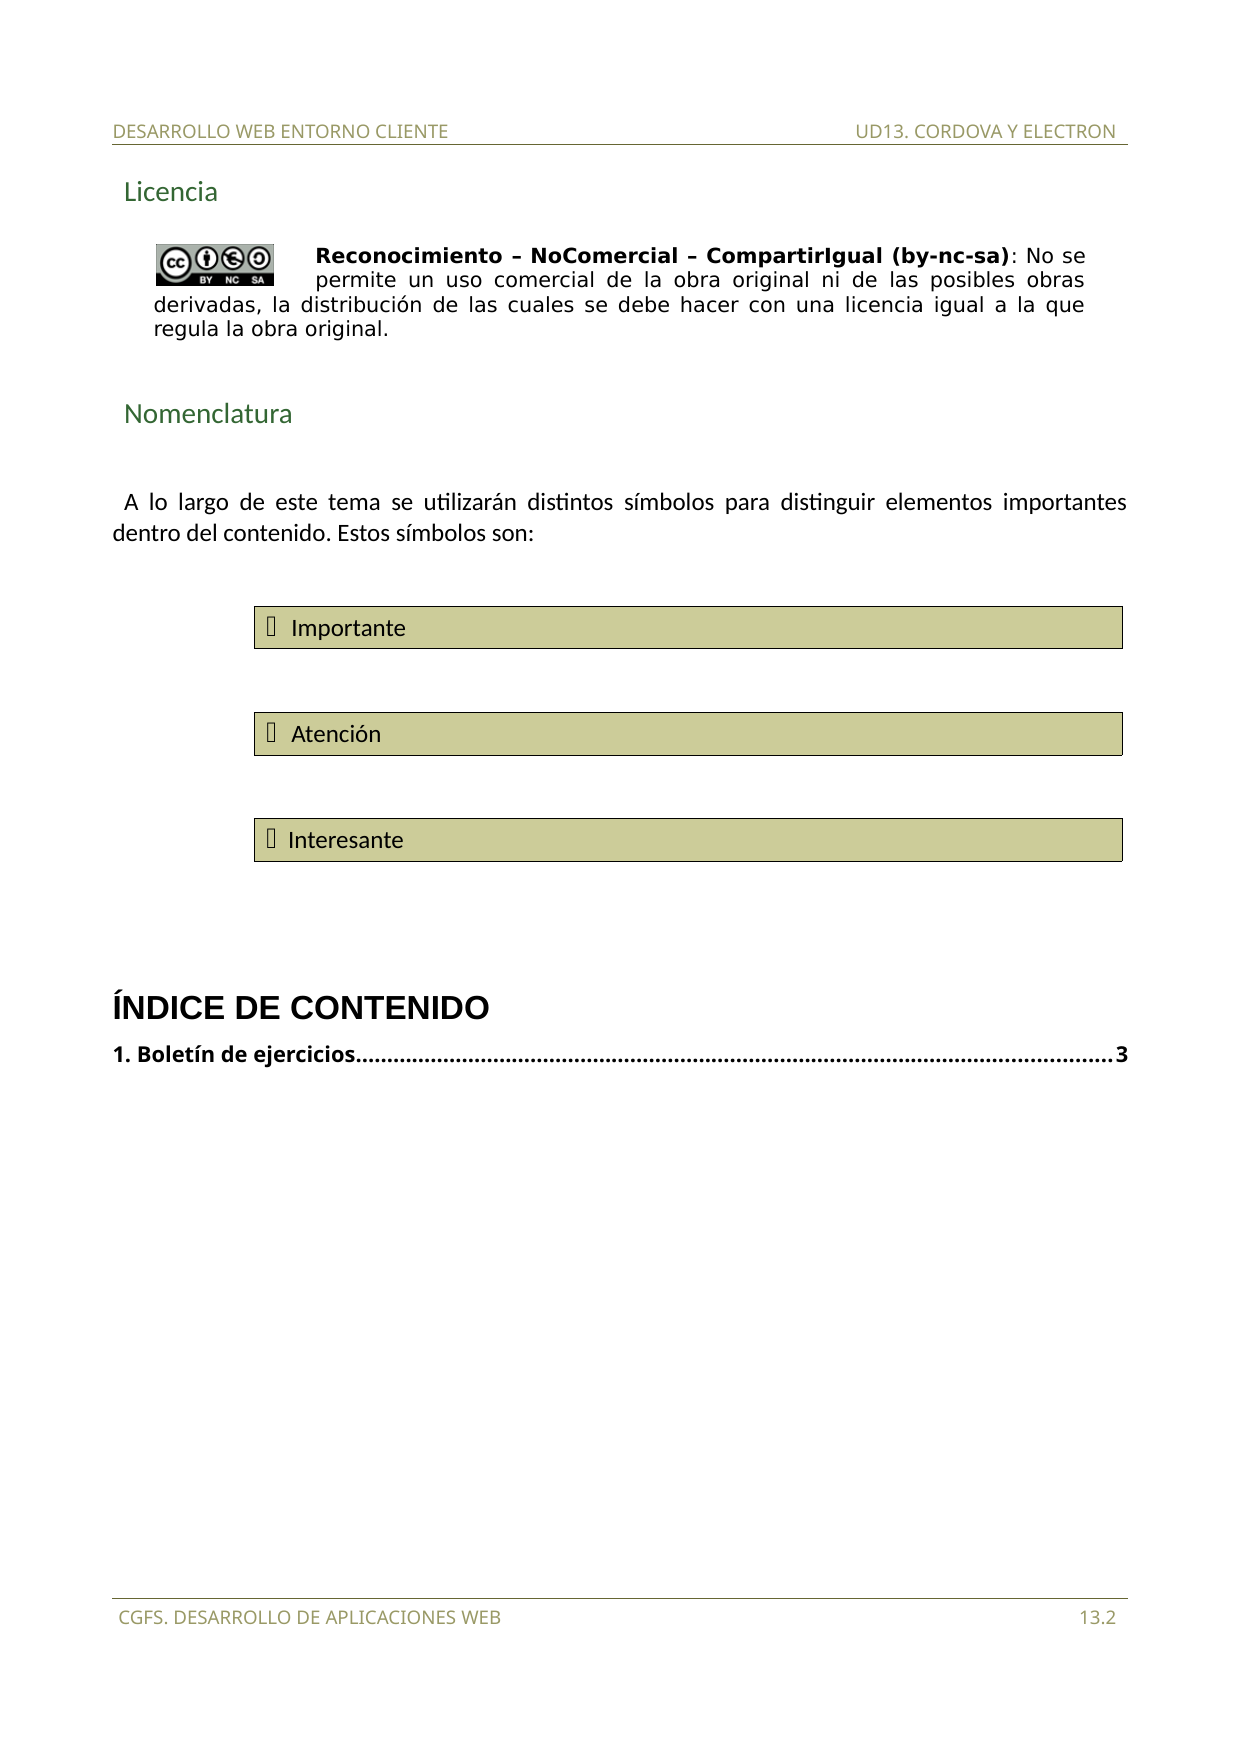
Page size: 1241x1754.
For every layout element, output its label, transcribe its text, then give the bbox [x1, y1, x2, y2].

text 1. Boletín de ejercicios 3 [112, 1039, 1128, 1069]
text  Importante [255, 607, 1122, 648]
text Nomenclatura [112, 396, 1128, 431]
picture [156, 244, 274, 286]
subtitle Índice de contenido [112, 988, 1128, 1027]
text Licencia [112, 173, 1128, 209]
text  Atención [255, 713, 1122, 755]
text  Interesante [255, 819, 1122, 861]
text Reconocimiento – NoComercial – CompartirIgual (by-nc-sa): No se permite un uso comercial de la obra original ni de las posibles obras derivadas, la distribución de las cuales se debe hacer con una licencia igual a la que regula la obra original. [153, 244, 1086, 341]
text A lo largo de este tema se utilizarán distintos símbolos para distinguir elementos importantes dentro del contenido. Estos símbolos son: [112, 487, 1128, 548]
